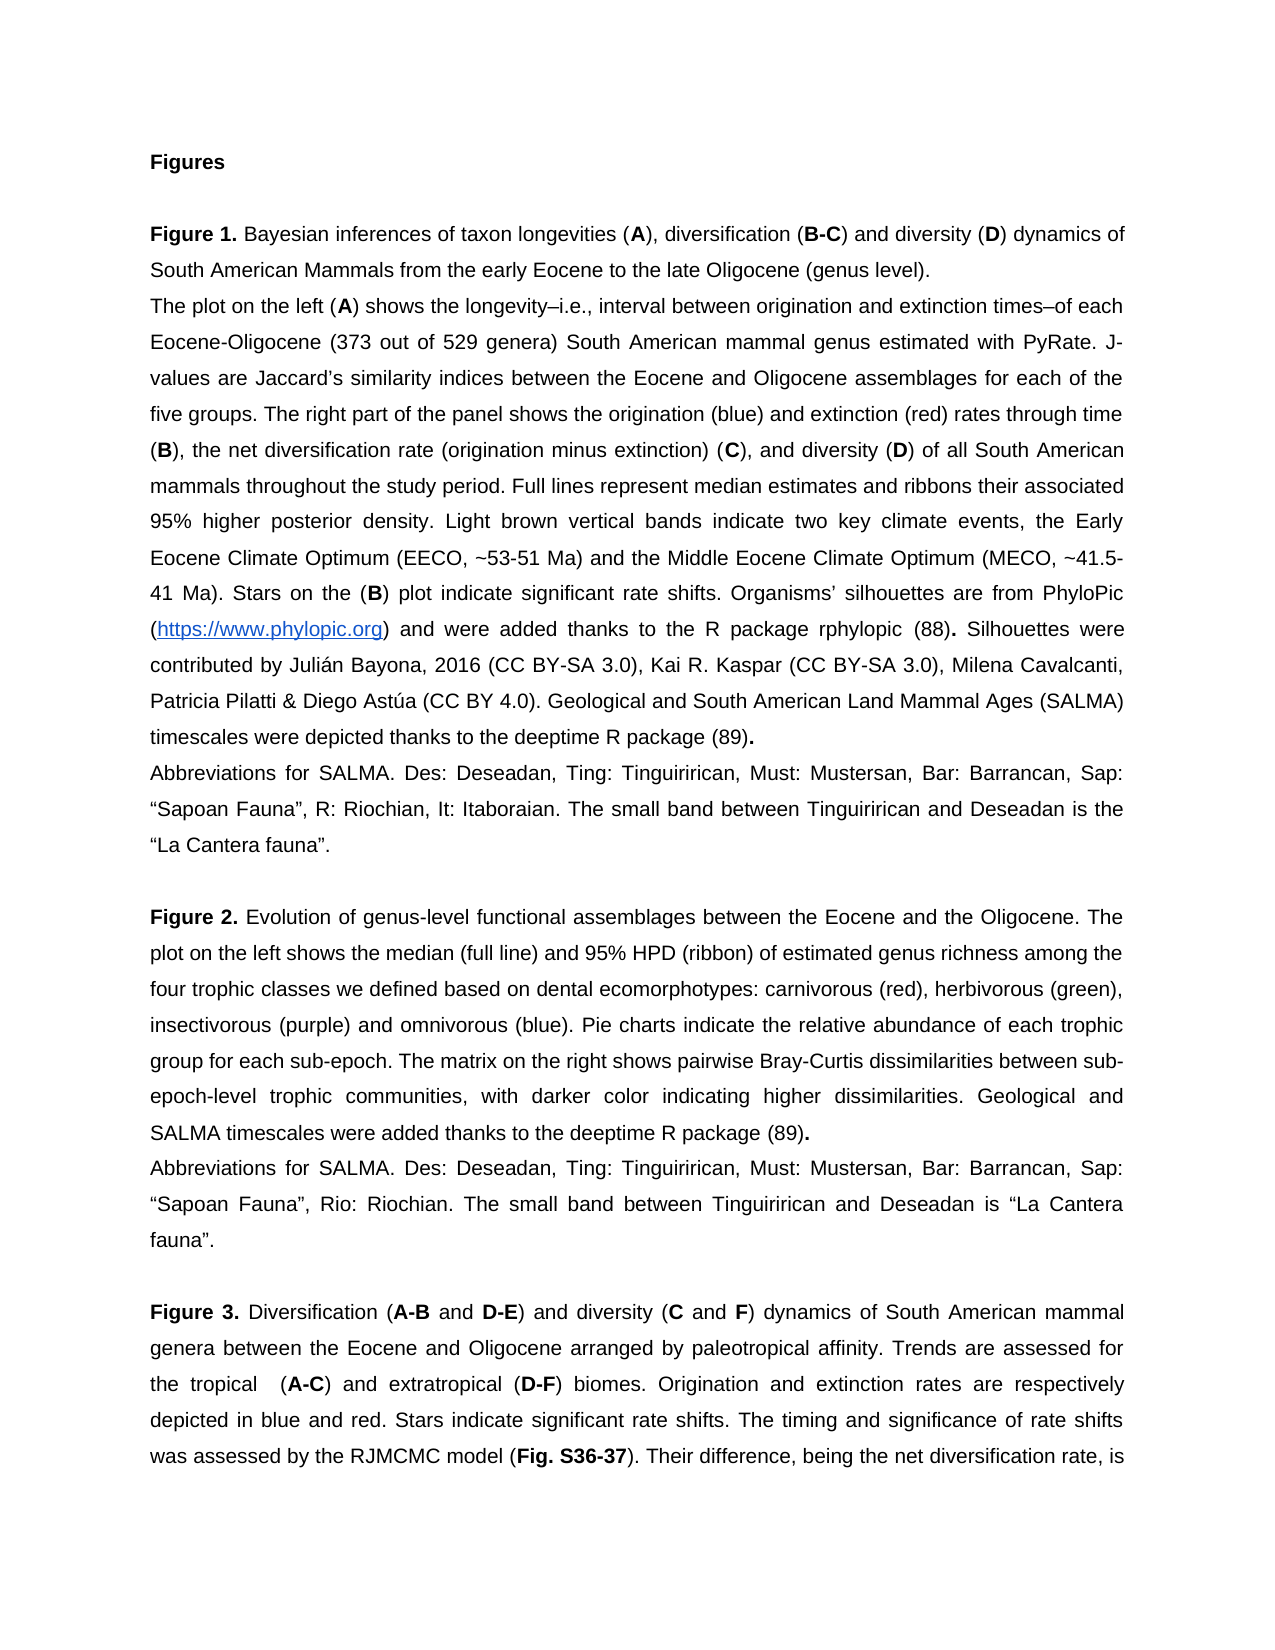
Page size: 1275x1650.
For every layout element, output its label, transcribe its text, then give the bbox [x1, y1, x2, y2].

text Figure 3. Diversification (A-B and D-E) and diversity (C and F) dynamics of South American mammal genera between the Eocene and Oligocene arranged by paleotropical affinity. Trends are assessed for the tropical (A-C) and extratropical (D-F) biomes. Origination and extinction rates are respectively depicted in blue and red. Stars indicate significant rate shifts. The timing and significance of rate shifts was assessed by the RJMCMC model (Fig. S36-37). Their difference, being the net diversification rate, is [150, 1300, 1125, 1468]
text The plot on the left (A) shows the longevity–i.e., interval between origination and extinction times–of each Eocene-Oligocene (373 out of 529 genera) South American mammal genus estimated with PyRate. J-values are Jaccard’s similarity indices between the Eocene and Oligocene assemblages for each of the five groups. The right part of the panel shows the origination (blue) and extinction (red) rates through time (B), the net diversification rate (origination minus extinction) (C), and diversity (D) of all South American mammals throughout the study period. Full lines represent median estimates and ribbons their associated 95% higher posterior density. Light brown vertical bands indicate two key climate events, the Early Eocene Climate Optimum (EECO, ~53-51 Ma) and the Middle Eocene Climate Optimum (MECO, ~41.5-41 Ma). Stars on the (B) plot indicate significant rate shifts. Organisms’ silhouettes are from PhyloPic (https://www.phylopic.org) and were added thanks to the R package rphylopic (88). Silhouettes were contributed by Julián Bayona, 2016 (CC BY-SA 3.0), Kai R. Kaspar (CC BY-SA 3.0), Milena Cavalcanti, Patricia Pilatti & Diego Astúa (CC BY 4.0). Geological and South American Land Mammal Ages (SALMA) timescales were depicted thanks to the deeptime R package (89). [150, 294, 1125, 749]
text Figure 2. Evolution of genus-level functional assemblages between the Eocene and the Oligocene. The plot on the left shows the median (full line) and 95% HPD (ribbon) of estimated genus richness among the four trophic classes we defined based on dental ecomorphotypes: carnivorous (red), herbivorous (green), insectivorous (purple) and omnivorous (blue). Pie charts indicate the relative abundance of each trophic group for each sub-epoch. The matrix on the right shows pairwise Bray-Curtis dissimilarities between sub-epoch-level trophic communities, with darker color indicating higher dissimilarities. Geological and SALMA timescales were added thanks to the deeptime R package (89). [150, 905, 1125, 1144]
text Figures [150, 150, 1125, 174]
text Figure 1. Bayesian inferences of taxon longevities (A), diversification (B-C) and diversity (D) dynamics of South American Mammals from the early Eocene to the late Oligocene (genus level). [150, 222, 1125, 282]
text Abbreviations for SALMA. Des: Deseadan, Ting: Tinguirirican, Must: Mustersan, Bar: Barrancan, Sap: “Sapoan Fauna”, Rio: Riochian. The small band between Tinguirirican and Deseadan is “La Cantera fauna”. [150, 1156, 1125, 1252]
text Abbreviations for SALMA. Des: Deseadan, Ting: Tinguirirican, Must: Mustersan, Bar: Barrancan, Sap: “Sapoan Fauna”, R: Riochian, It: Itaboraian. The small band between Tinguirirican and Deseadan is the “La Cantera fauna”. [150, 761, 1125, 857]
